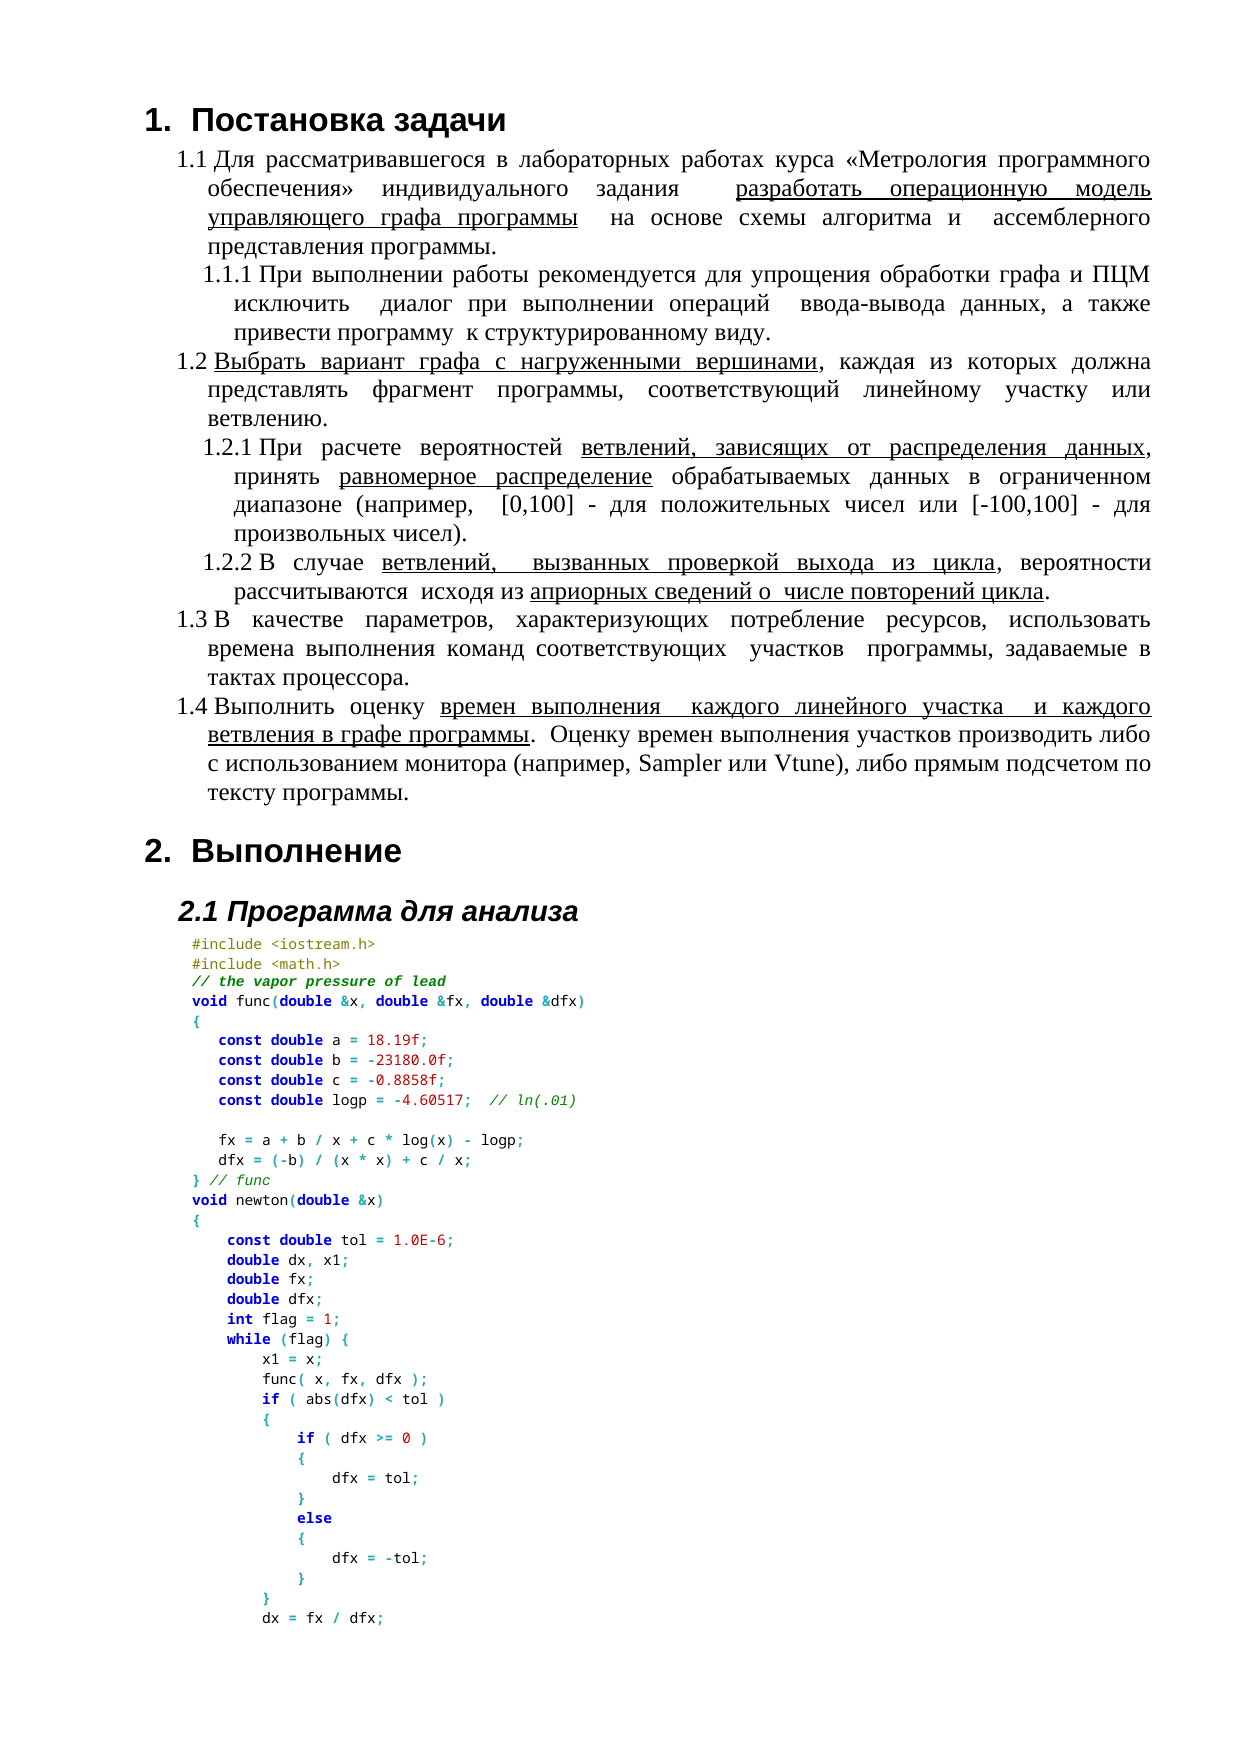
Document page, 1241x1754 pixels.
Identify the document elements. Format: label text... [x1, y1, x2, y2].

text else [192, 1508, 1152, 1528]
text const double b = -23180.0f; [192, 1050, 1152, 1070]
text fx = a + b / x + c * log(x) - logp; [192, 1130, 1152, 1150]
text func( x, fx, dfx ); [192, 1369, 1152, 1388]
text double dfx; [192, 1289, 1152, 1309]
text // the vapor pressure of lead [192, 974, 1152, 990]
list В случае ветвлений, вызванных проверкой выхода из цикла, вероятности рассчитываются исходя из априорных сведений о числе повторений цикла. [196, 547, 1152, 604]
text #include <math.h> [192, 954, 1152, 974]
text dfx = tol; [192, 1468, 1152, 1488]
subtitle Постановка задачи [144, 100, 1152, 138]
list Выполнить оценку времен выполнения каждого линейного участка и каждого ветвления в графе программы. Оценку времен выполнения участков производить либо с использованием монитора (например, Sampler или Vtune), либо прямым подсчетом по тексту программы. [170, 691, 1152, 806]
list В качестве параметров, характеризующих потребление ресурсов, использовать времена выполнения команд соответствующих участков программы, задаваемые в тактах процессора. [170, 604, 1152, 691]
text { [192, 1528, 1152, 1548]
subtitle Выполнение [144, 831, 1152, 869]
text const double tol = 1.0E-6; [192, 1229, 1152, 1249]
text #include <iostream.h> [192, 934, 1152, 954]
text while (flag) { [192, 1329, 1152, 1349]
text { [192, 1408, 1152, 1428]
text } [192, 1568, 1152, 1587]
text double dx, x1; [192, 1249, 1152, 1269]
list Для рассматривавшегося в лабораторных работах курса «Метрология программного обеспечения» индивидуального задания разработать операционную модель управляющего графа программы на основе схемы алгоритма и ассемблерного представления программы. [170, 144, 1152, 259]
text } // func [192, 1169, 1152, 1189]
text if ( dfx >= 0 ) [192, 1428, 1152, 1448]
subtitle Программа для анализа [170, 894, 1152, 928]
text const double a = 18.19f; [192, 1030, 1152, 1050]
text void newton(double &x) [192, 1189, 1152, 1209]
text int flag = 1; [192, 1309, 1152, 1329]
text x1 = x; [192, 1349, 1152, 1369]
text } [192, 1488, 1152, 1508]
text } [192, 1587, 1152, 1607]
text dfx = (-b) / (x * x) + c / x; [192, 1150, 1152, 1169]
text { [192, 1010, 1152, 1030]
text const double c = -0.8858f; [192, 1070, 1152, 1090]
text dx = fx / dfx; [192, 1607, 1152, 1627]
text void func(double &x, double &fx, double &dfx) [192, 990, 1152, 1010]
text if ( abs(dfx) < tol ) [192, 1388, 1152, 1408]
list Выбрать вариант графа с нагруженными вершинами, каждая из которых должна представлять фрагмент программы, соответствующий линейному участку или ветвлению. [170, 346, 1152, 432]
list При расчете вероятностей ветвлений, зависящих от распределения данных, принять равномерное распределение обрабатываемых данных в ограниченном диапазоне (например, [0,100] - для положительных чисел или [-100,100] - для произвольных чисел). [196, 432, 1152, 547]
text double fx; [192, 1269, 1152, 1289]
text { [192, 1209, 1152, 1229]
list При выполнении работы рекомендуется для упрощения обработки графа и ПЦМ исключить диалог при выполнении операций ввода-вывода данных, а также привести программу к структурированному виду. [196, 259, 1152, 346]
text { [192, 1448, 1152, 1468]
text dfx = -tol; [192, 1548, 1152, 1568]
text const double logp = -4.60517; // ln(.01) [192, 1090, 1152, 1110]
